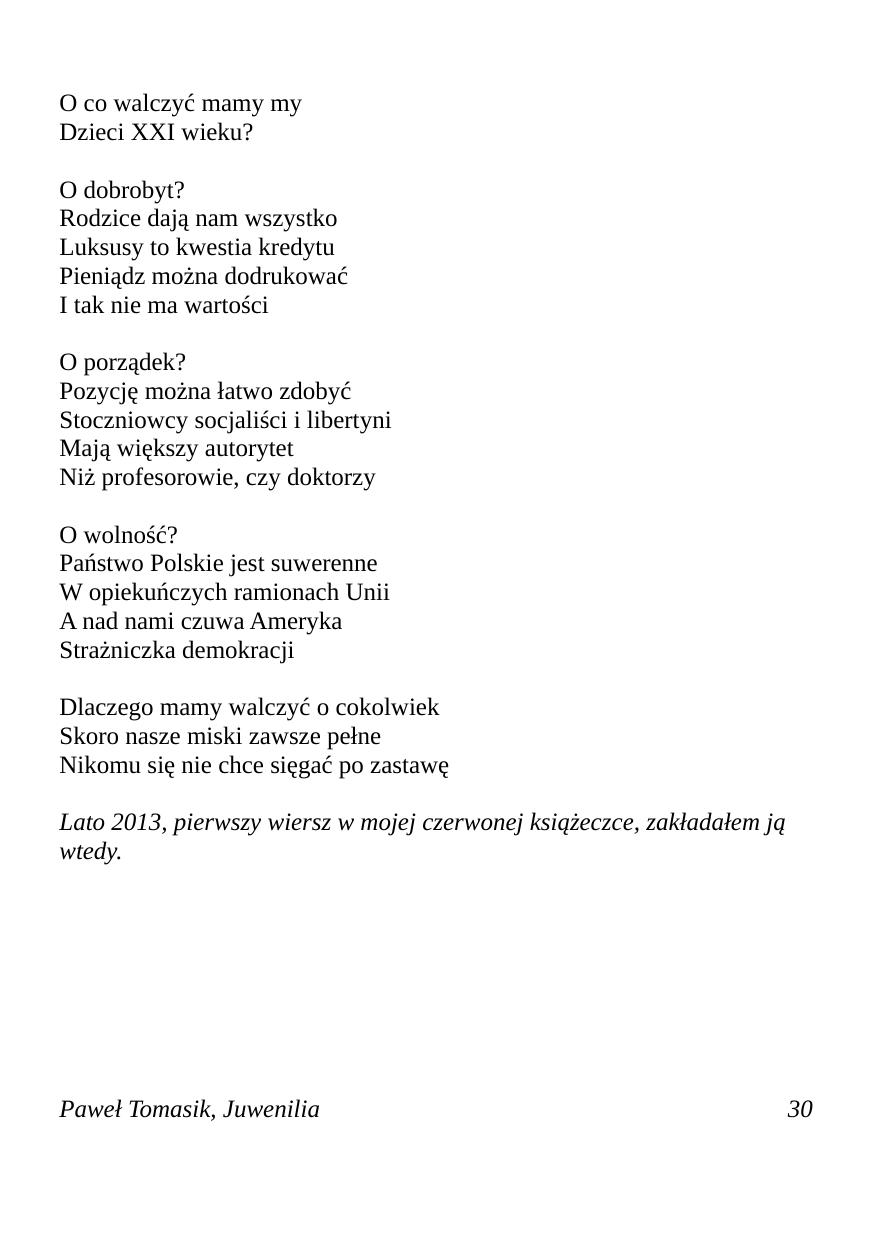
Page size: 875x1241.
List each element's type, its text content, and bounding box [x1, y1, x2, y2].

text Dlaczego mamy walczyć o cokolwiek [59, 692, 815, 721]
text O wolność? [59, 520, 815, 548]
text Lato 2013, pierwszy wiersz w mojej czerwonej książeczce, zakładałem ją wtedy. [59, 807, 815, 865]
text O porządek? [59, 347, 815, 376]
text Rodzice dają nam wszystko [59, 203, 815, 232]
text Strażniczka demokracji [59, 635, 815, 663]
text Luksusy to kwestia kredytu [59, 232, 815, 261]
text O co walczyć mamy my [59, 88, 815, 117]
text Państwo Polskie jest suwerenne [59, 548, 815, 577]
text W opiekuńczych ramionach Unii [59, 577, 815, 606]
text Pieniądz można dodrukować [59, 261, 815, 290]
text A nad nami czuwa Ameryka [59, 606, 815, 635]
text Stoczniowcy socjaliści i libertyni [59, 405, 815, 433]
text I tak nie ma wartości [59, 290, 815, 318]
text Skoro nasze miski zawsze pełne [59, 721, 815, 750]
text Pozycję można łatwo zdobyć [59, 376, 815, 405]
text O dobrobyt? [59, 175, 815, 203]
text Niż profesorowie, czy doktorzy [59, 462, 815, 491]
text Nikomu się nie chce sięgać po zastawę [59, 750, 815, 778]
text Mają większy autorytet [59, 433, 815, 462]
text Dzieci XXI wieku? [59, 117, 815, 146]
